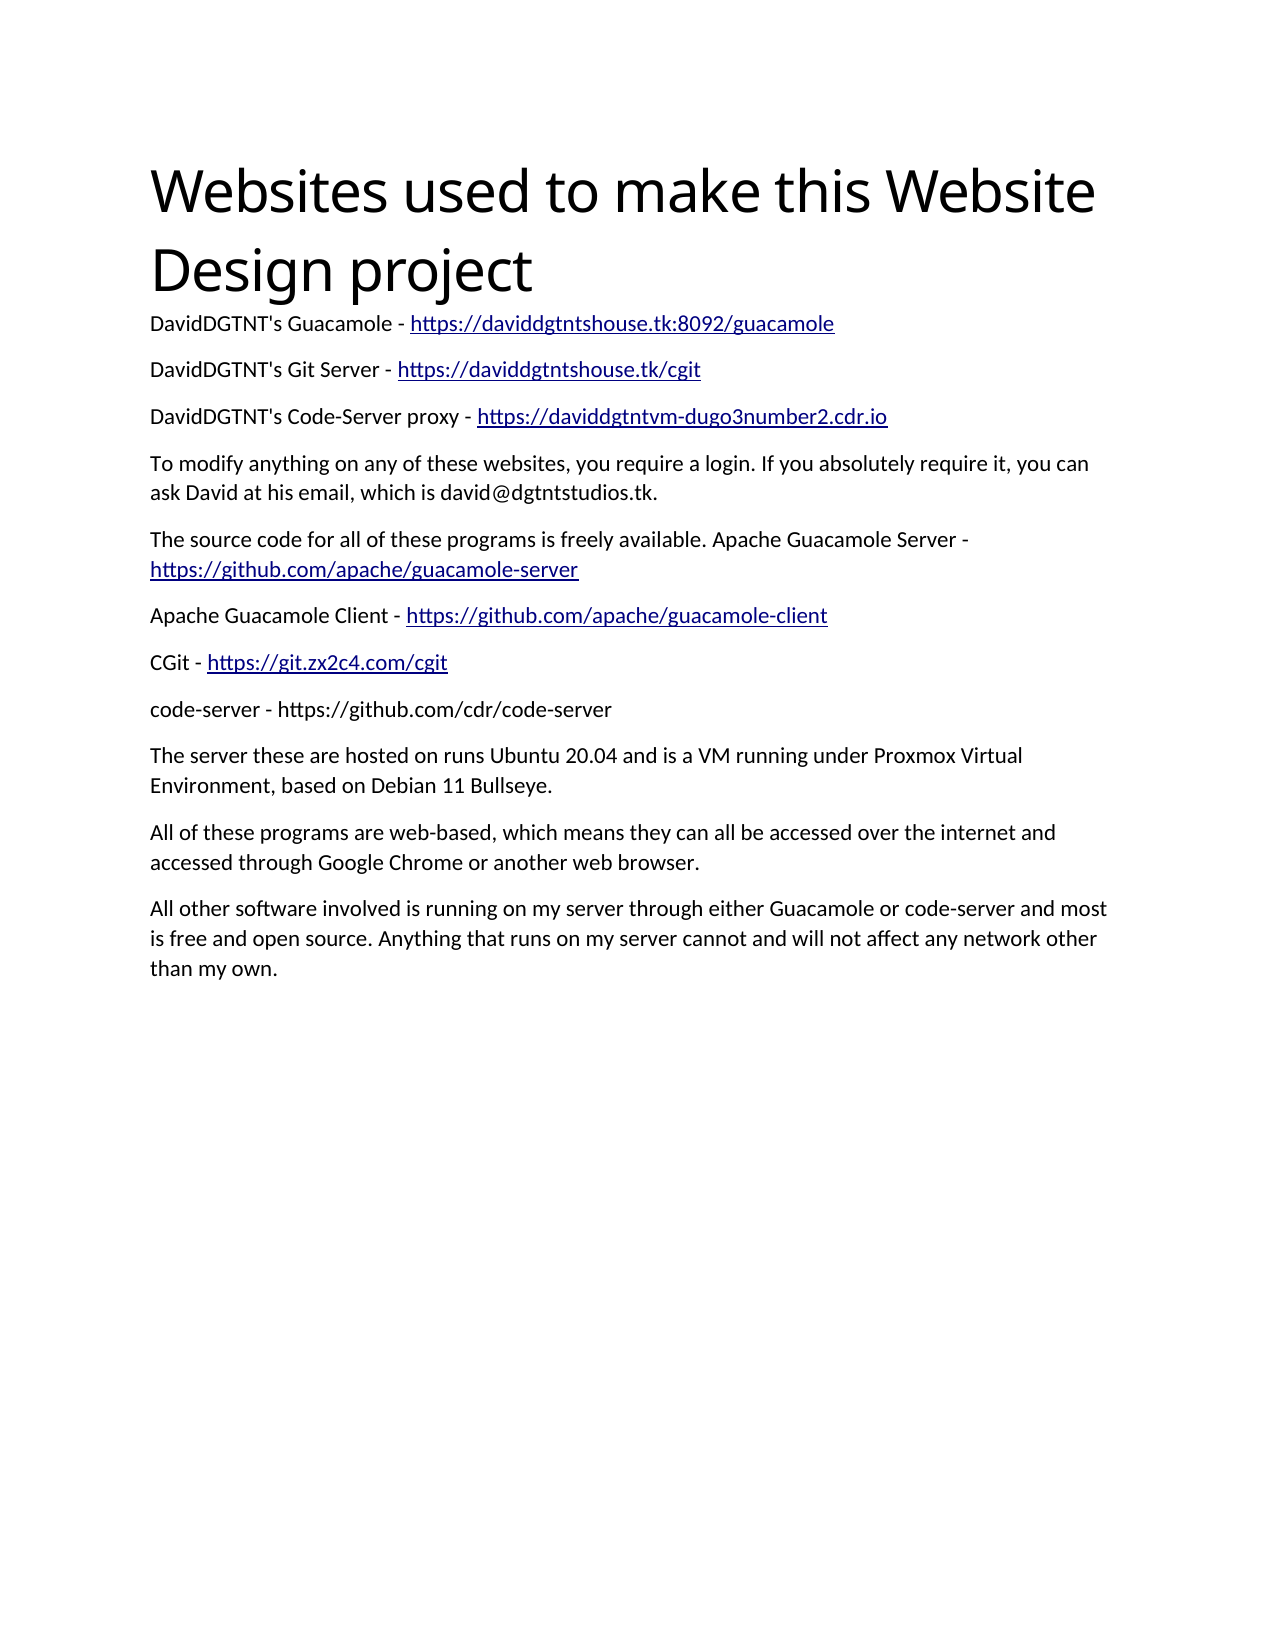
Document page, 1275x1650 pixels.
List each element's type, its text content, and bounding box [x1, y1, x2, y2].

text All other software involved is running on my server through either Guacamole or code-server and most is free and open source. Anything that runs on my server cannot and will not affect any network other than my own. [150, 894, 1125, 982]
text To modify anything on any of these websites, you require a login. If you absolutely require it, you can ask David at his email, which is david@dgtntstudios.tk. [150, 449, 1125, 507]
text The source code for all of these programs is freely available. Apache Guacamole Server - https://github.com/apache/guacamole-server [150, 525, 1125, 583]
text DavidDGTNT's Guacamole - https://daviddgtntshouse.tk:8092/guacamole [150, 309, 1125, 337]
text The server these are hosted on runs Ubuntu 20.04 and is a VM running under Proxmox Virtual Environment, based on Debian 11 Bullseye. [150, 741, 1125, 799]
text code-server - https://github.com/cdr/code-server [150, 695, 1125, 723]
text Apache Guacamole Client - https://github.com/apache/guacamole-client [150, 602, 1125, 629]
title Websites used to make this Website Design project [150, 150, 1125, 309]
text DavidDGTNT's Code-Server proxy - https://daviddgtntvm-dugo3number2.cdr.io [150, 402, 1125, 430]
text DavidDGTNT's Git Server - https://daviddgtntshouse.tk/cgit [150, 356, 1125, 383]
text CGit - https://git.zx2c4.com/cgit [150, 648, 1125, 676]
text All of these programs are web-based, which means they can all be accessed over the internet and accessed through Google Chrome or another web browser. [150, 818, 1125, 876]
